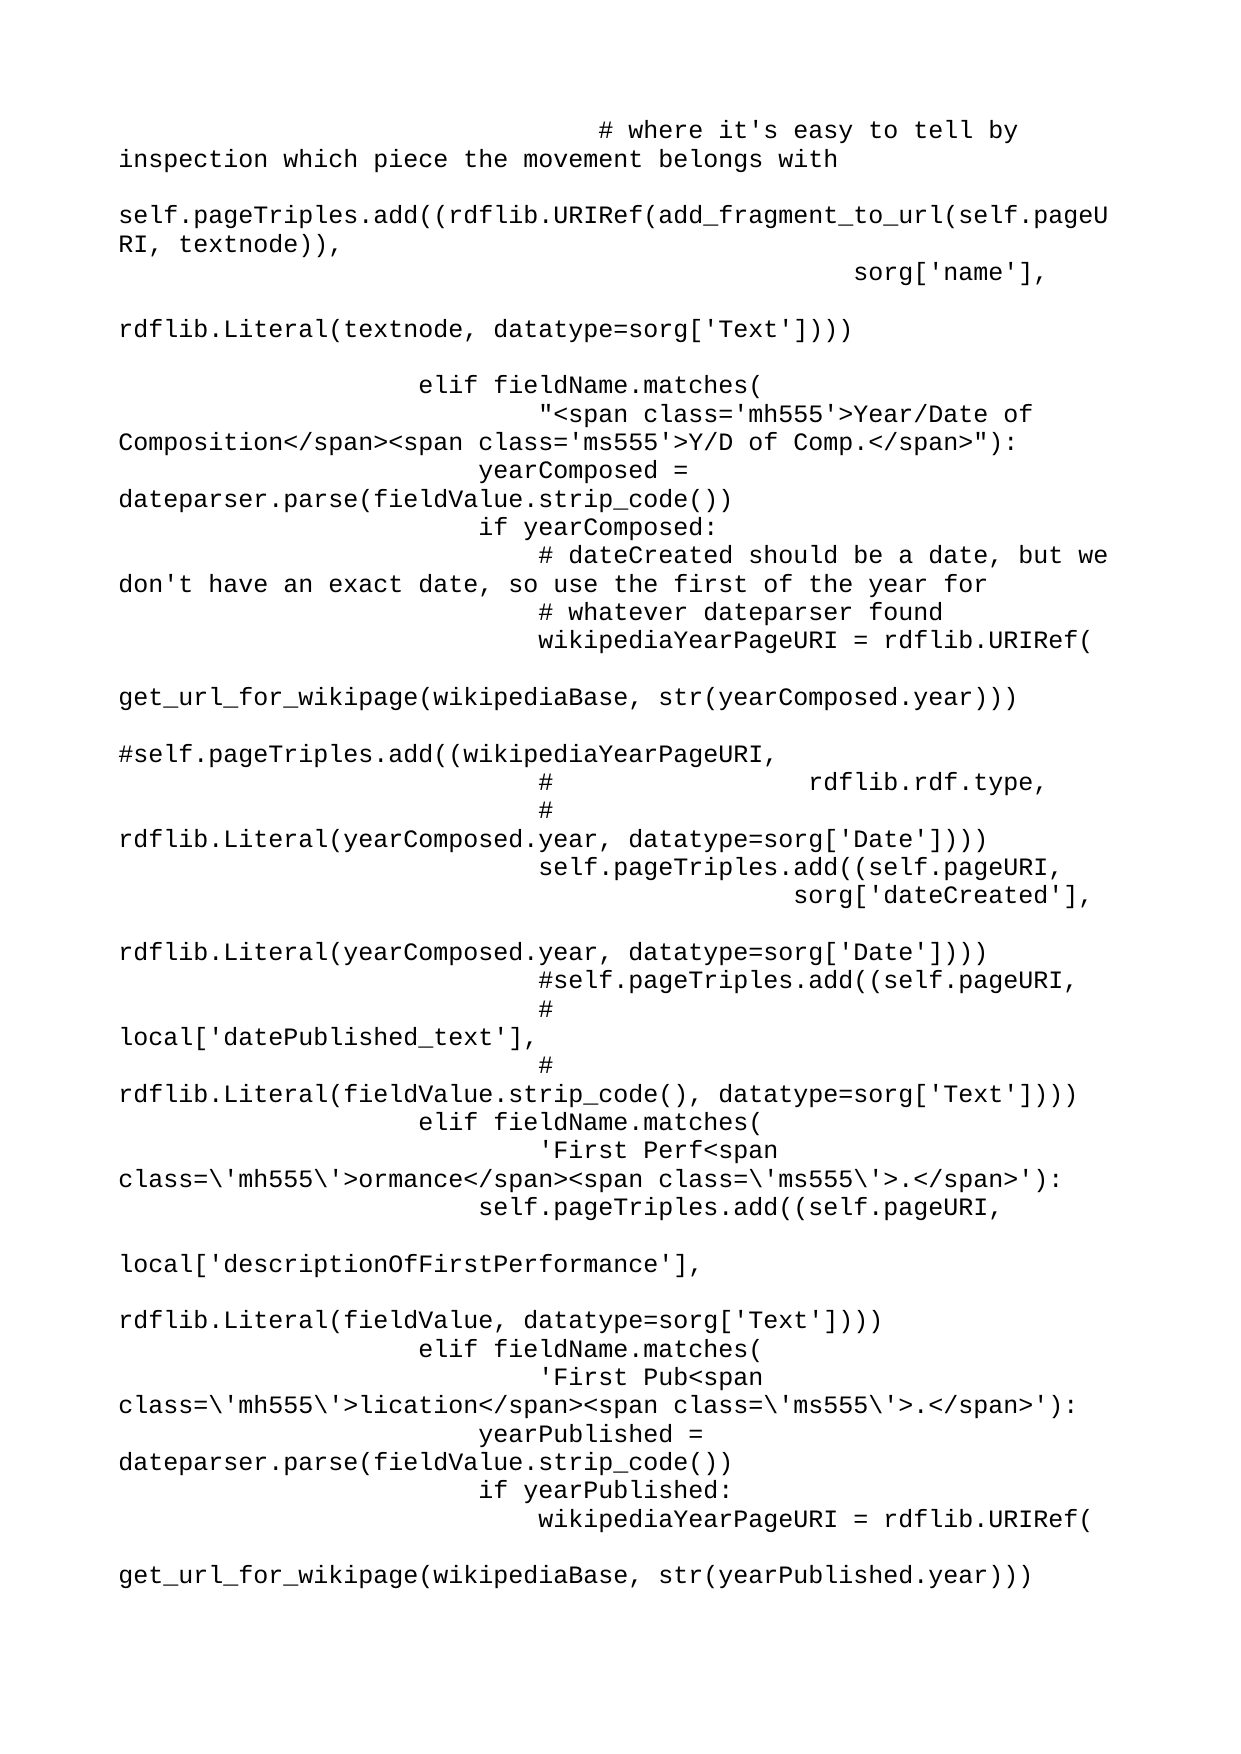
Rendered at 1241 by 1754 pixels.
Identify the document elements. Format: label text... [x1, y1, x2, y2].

text wikipediaYearPageURI = rdflib.URIRef( [118, 628, 1122, 656]
text # rdflib.Literal(fieldValue.strip_code(), datatype=sorg['Text']))) [118, 1053, 1122, 1110]
text wikipediaYearPageURI = rdflib.URIRef( [118, 1506, 1122, 1535]
text [118, 1591, 1122, 1620]
text sorg['name'], [118, 260, 1122, 288]
text #self.pageTriples.add((wikipediaYearPageURI, [118, 713, 1122, 770]
text local['descriptionOfFirstPerformance'], [118, 1223, 1122, 1280]
text # rdflib.rdf.type, [118, 770, 1122, 798]
text sorg['dateCreated'], [118, 883, 1122, 911]
text yearComposed = dateparser.parse(fieldValue.strip_code()) [118, 458, 1122, 515]
text elif fieldName.matches( [118, 373, 1122, 401]
text # rdflib.Literal(yearComposed.year, datatype=sorg['Date']))) [118, 798, 1122, 855]
text self.pageTriples.add((self.pageURI, [118, 855, 1122, 883]
text # whatever dateparser found [118, 600, 1122, 628]
text "<span class='mh555'>Year/Date of Composition</span><span class='ms555'>Y/D of Comp.</span>"): [118, 401, 1122, 458]
text 'First Perf<span class=\'mh555\'>ormance</span><span class=\'ms555\'>.</span>'): [118, 1138, 1122, 1195]
text if yearComposed: [118, 515, 1122, 543]
text rdflib.Literal(fieldValue, datatype=sorg['Text']))) [118, 1280, 1122, 1336]
text self.pageTriples.add((self.pageURI, [118, 1195, 1122, 1223]
text # where it's easy to tell by inspection which piece the movement belongs with [118, 118, 1122, 175]
text #self.pageTriples.add((self.pageURI, [118, 968, 1122, 996]
text if yearPublished: [118, 1478, 1122, 1506]
text self.pageTriples.add((rdflib.URIRef(add_fragment_to_url(self.pageURI, textnode)), [118, 175, 1122, 260]
text get_url_for_wikipage(wikipediaBase, str(yearComposed.year))) [118, 656, 1122, 713]
text yearPublished = dateparser.parse(fieldValue.strip_code()) [118, 1421, 1122, 1478]
text # dateCreated should be a date, but we don't have an exact date, so use the first of the year for [118, 543, 1122, 600]
text rdflib.Literal(textnode, datatype=sorg['Text']))) [118, 288, 1122, 345]
text 'First Pub<span class=\'mh555\'>lication</span><span class=\'ms555\'>.</span>'): [118, 1365, 1122, 1421]
text elif fieldName.matches( [118, 1336, 1122, 1365]
text # local['datePublished_text'], [118, 996, 1122, 1053]
text get_url_for_wikipage(wikipediaBase, str(yearPublished.year))) [118, 1535, 1122, 1591]
text rdflib.Literal(yearComposed.year, datatype=sorg['Date']))) [118, 911, 1122, 968]
text elif fieldName.matches( [118, 1110, 1122, 1138]
